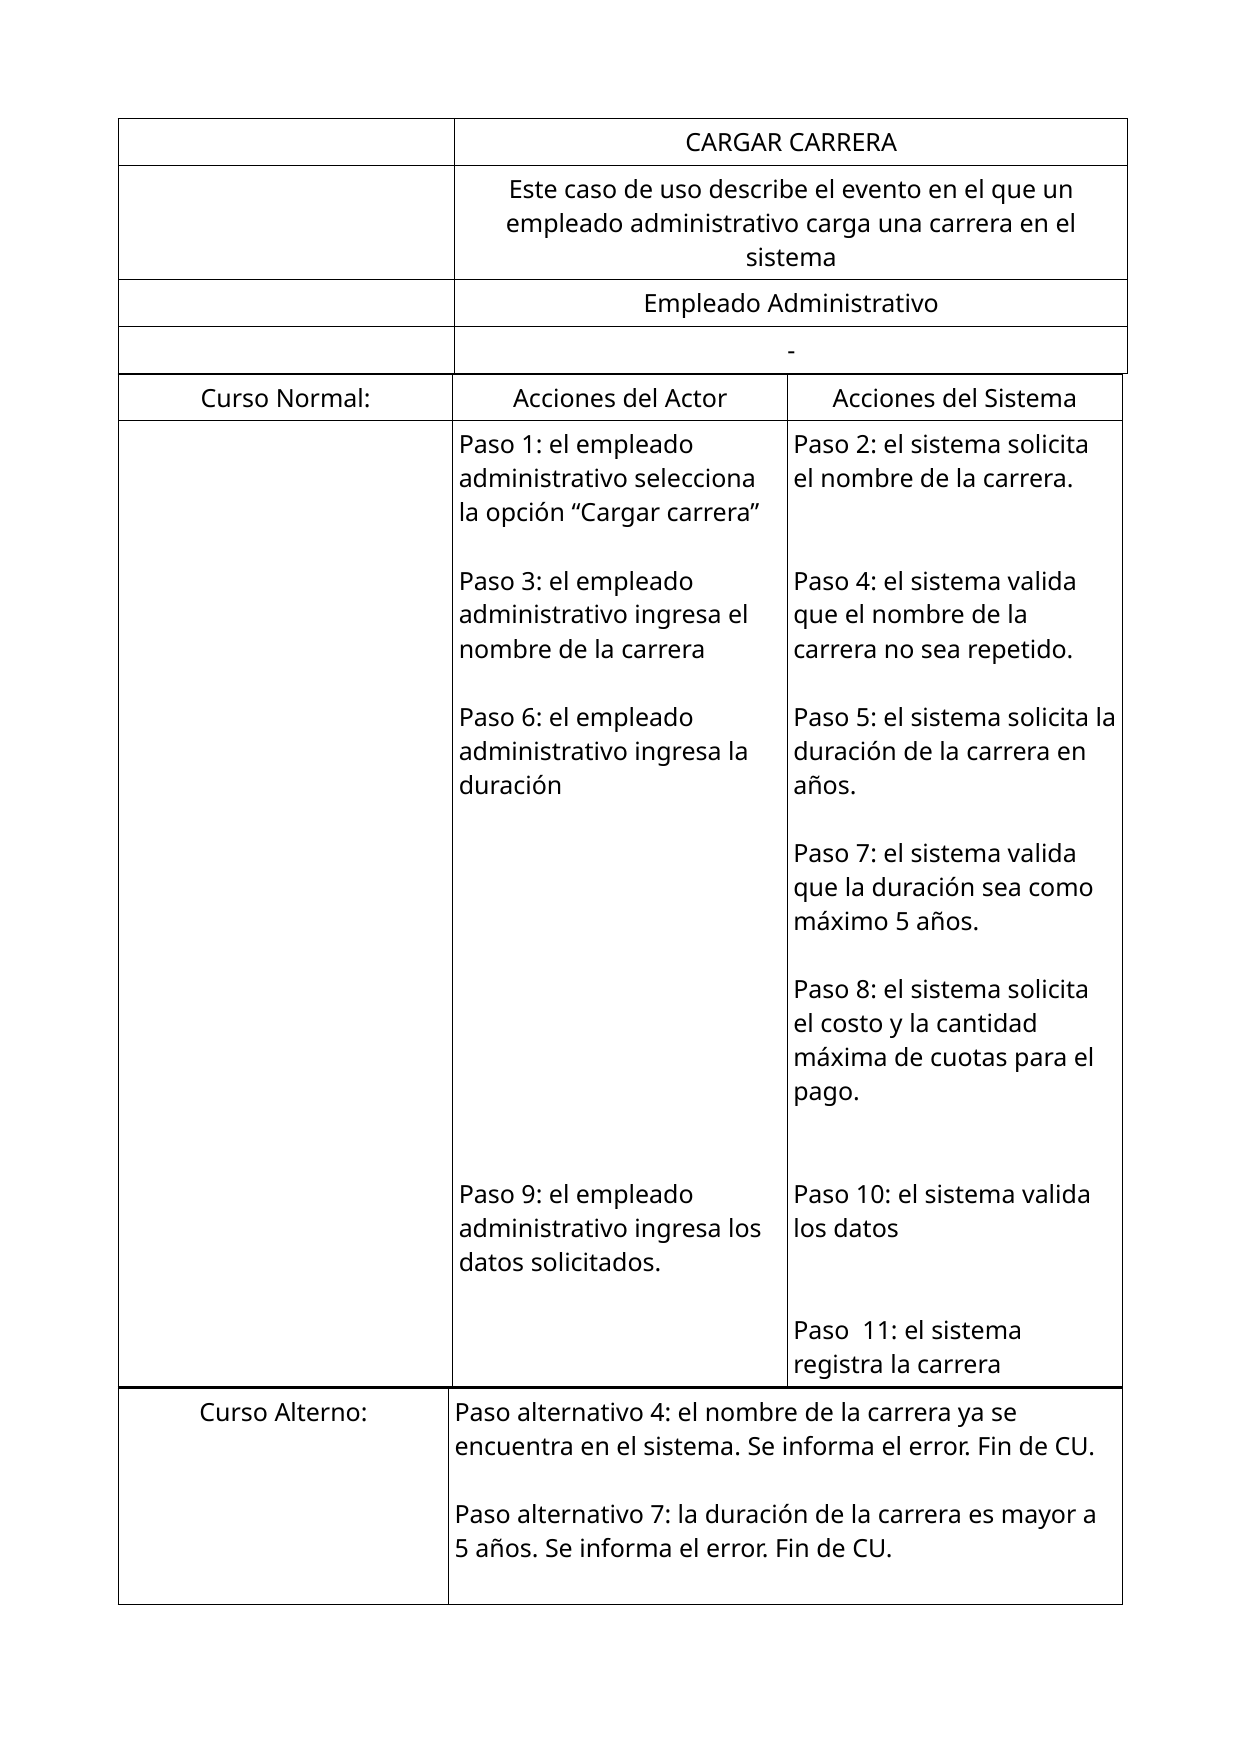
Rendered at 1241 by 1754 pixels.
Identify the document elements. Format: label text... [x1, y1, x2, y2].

table_cell Paso 1: el empleado administrativo selecciona la opción “Cargar carrera” Paso 3: el empleado administrativo ingresa el nombre de la carrera Paso 6: el empleado administrativo ingresa la duración Paso 9: el empleado administrativo ingresa los datos solicitados. [453, 421, 787, 1386]
table_header Paso alternativo 4: el nombre de la carrera ya se encuentra en el sistema. Se informa el error. Fin de CU. Paso alternativo 7: la duración de la carrera es mayor a 5 años. Se informa el error. Fin de CU. [449, 1389, 1122, 1604]
table_cell Este caso de uso describe el evento en el que un empleado administrativo carga una carrera en el sistema [455, 166, 1127, 279]
table_cell Descripción: [119, 166, 454, 279]
table_header Curso Alterno: [119, 1389, 448, 1604]
table_header Curso Normal: [119, 375, 452, 420]
table_cell Paso 2: el sistema solicita el nombre de la carrera. Paso 4: el sistema valida que el nombre de la carrera no sea repetido. Paso 5: el sistema solicita la duración de la carrera en años. Paso 7: el sistema valida que la duración sea como máximo 5 años. Paso 8: el sistema solicita el costo y la cantidad máxima de cuotas para el pago. Paso 10: el sistema valida los datos Paso 11: el sistema registra la carrera [788, 421, 1122, 1386]
table_cell Precondiciones: [119, 327, 454, 372]
table_header Acciones del Sistema [788, 375, 1122, 420]
table_cell Empleado Administrativo [455, 280, 1127, 326]
table_header CARGAR CARRERA [455, 119, 1127, 165]
table_cell - [455, 327, 1127, 372]
table_cell Actores: [119, 280, 454, 326]
table_header Nombre: [119, 119, 454, 165]
table_header Acciones del Actor [453, 375, 787, 420]
table_cell [119, 421, 452, 1386]
